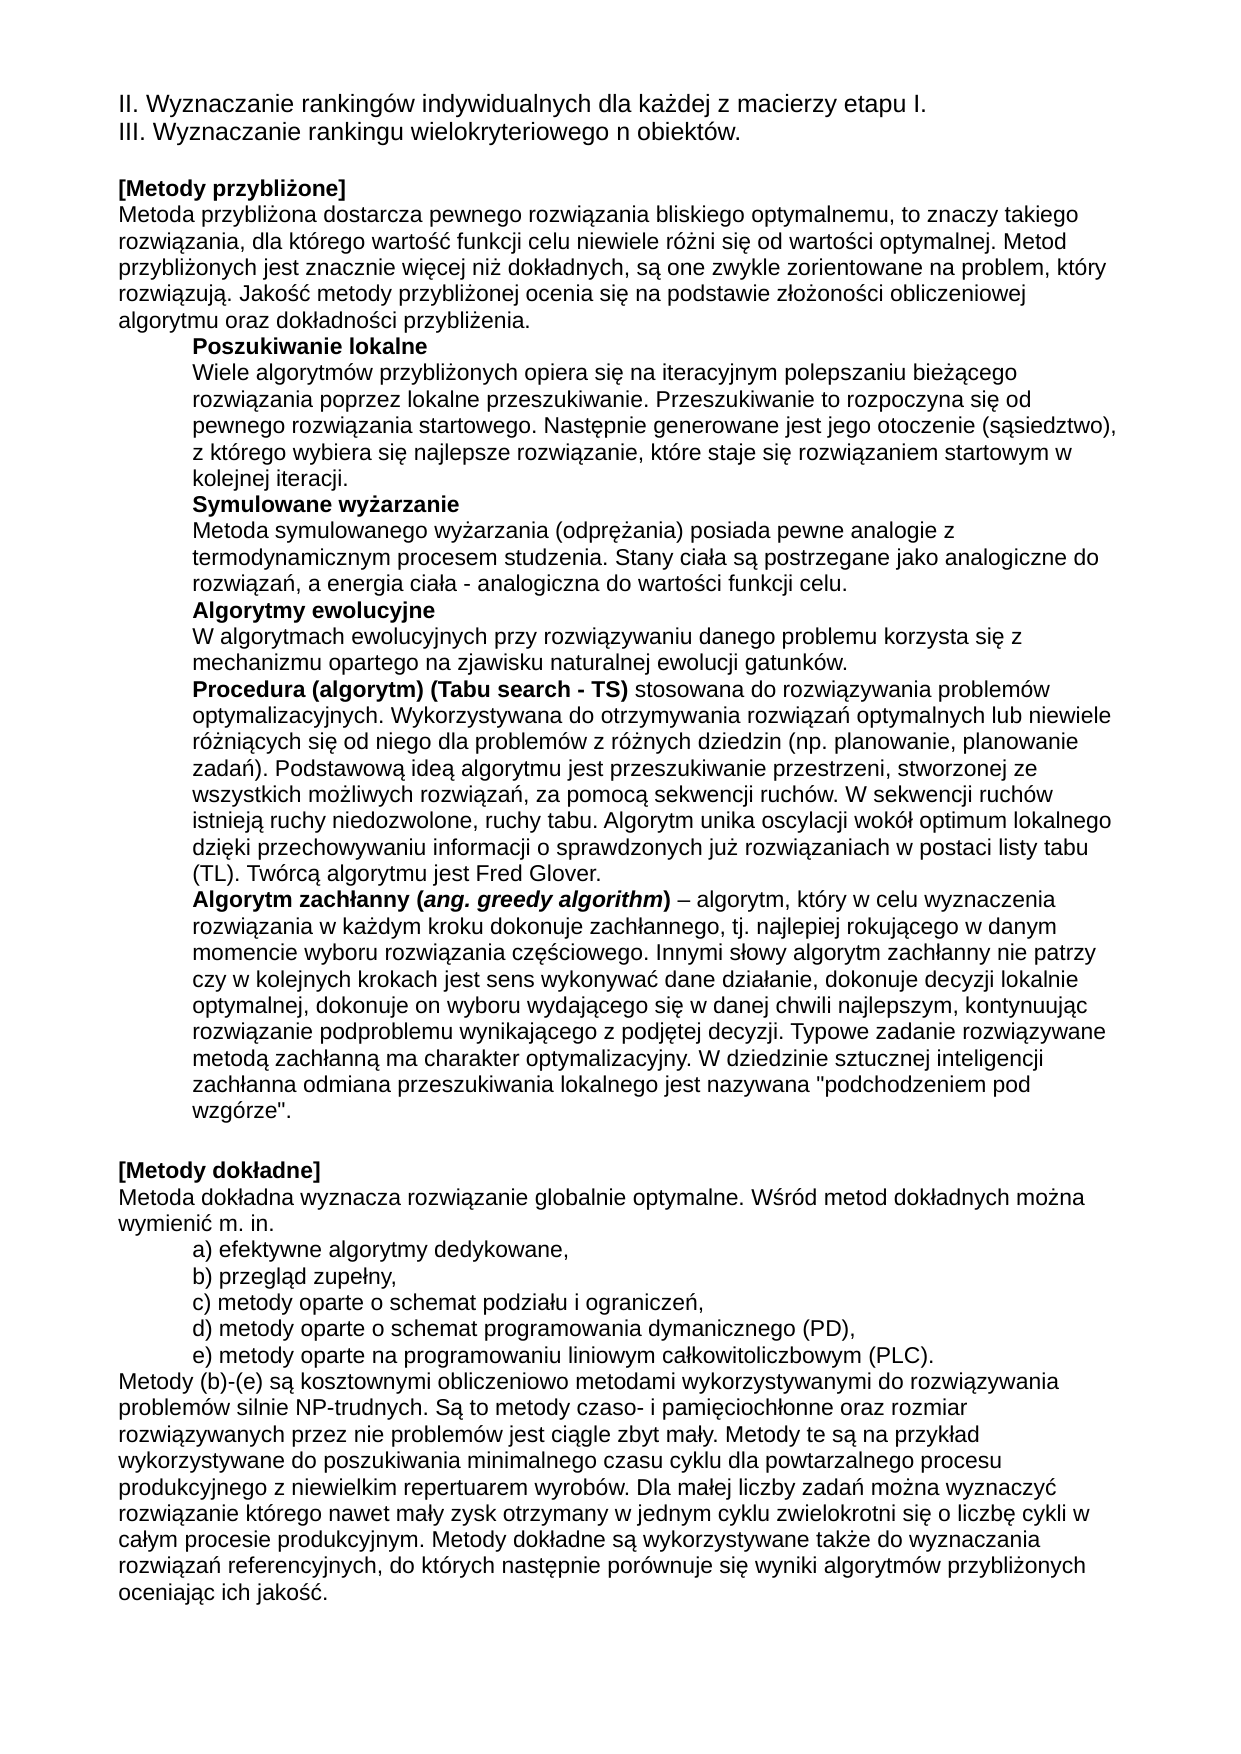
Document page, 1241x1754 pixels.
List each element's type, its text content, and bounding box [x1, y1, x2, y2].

text [Metody dokładne] [118, 1157, 1122, 1183]
text Poszukiwanie lokalne [192, 333, 1122, 359]
text Metoda symulowanego wyżarzania (odprężania) posiada pewne analogie z termodynamicznym procesem studzenia. Stany ciała są postrzegane jako analogiczne do rozwiązań, a energia ciała - analogiczna do wartości funkcji celu. [192, 517, 1122, 597]
text e) metody oparte na programowaniu liniowym całkowitoliczbowym (PLC). [192, 1342, 1122, 1368]
text Procedura (algorytm) (Tabu search - TS) stosowana do rozwiązywania problemów optymalizacyjnych. Wykorzystywana do otrzymywania rozwiązań optymalnych lub niewiele różniących się od niego dla problemów z różnych dziedzin (np. planowanie, planowanie zadań). Podstawową ideą algorytmu jest przeszukiwanie przestrzeni, stworzonej ze wszystkich możliwych rozwiązań, za pomocą sekwencji ruchów. W sekwencji ruchów istnieją ruchy niedozwolone, ruchy tabu. Algorytm unika oscylacji wokół optimum lokalnego dzięki przechowywaniu informacji o sprawdzonych już rozwiązaniach w postaci listy tabu (TL). Twórcą algorytmu jest Fred Glover. [192, 676, 1122, 886]
text Symulowane wyżarzanie [192, 491, 1122, 517]
text [Metody przybliżone] [118, 175, 1122, 201]
text W algorytmach ewolucyjnych przy rozwiązywaniu danego problemu korzysta się z mechanizmu opartego na zjawisku naturalnej ewolucji gatunków. [192, 623, 1122, 676]
text Algorytmy ewolucyjne [192, 597, 1122, 623]
text b) przegląd zupełny, [192, 1263, 1122, 1289]
text II. Wyznaczanie rankingów indywidualnych dla każdej z macierzy etapu I. [118, 89, 1122, 117]
text Metody (b)-(e) są kosztownymi obliczeniowo metodami wykorzystywanymi do rozwiązywania problemów silnie NP-trudnych. Są to metody czaso- i pamięciochłonne oraz rozmiar rozwiązywanych przez nie problemów jest ciągle zbyt mały. Metody te są na przykład wykorzystywane do poszukiwania minimalnego czasu cyklu dla powtarzalnego procesu produkcyjnego z niewielkim repertuarem wyrobów. Dla małej liczby zadań można wyznaczyć rozwiązanie którego nawet mały zysk otrzymany w jednym cyklu zwielokrotni się o liczbę cykli w całym procesie produkcyjnym. Metody dokładne są wykorzystywane także do wyznaczania rozwiązań referencyjnych, do których następnie porównuje się wyniki algorytmów przybliżonych oceniając ich jakość. [118, 1368, 1122, 1605]
text Metoda dokładna wyznacza rozwiązanie globalnie optymalne. Wśród metod dokładnych można wymienić m. in. [118, 1183, 1122, 1236]
text d) metody oparte o schemat programowania dymanicznego (PD), [192, 1315, 1122, 1342]
text a) efektywne algorytmy dedykowane, [192, 1236, 1122, 1263]
text Wiele algorytmów przybliżonych opiera się na iteracyjnym polepszaniu bieżącego rozwiązania poprzez lokalne przeszukiwanie. Przeszukiwanie to rozpoczyna się od pewnego rozwiązania startowego. Następnie generowane jest jego otoczenie (sąsiedztwo), z którego wybiera się najlepsze rozwiązanie, które staje się rozwiązaniem startowym w kolejnej iteracji. [192, 359, 1122, 491]
text Metoda przybliżona dostarcza pewnego rozwiązania bliskiego optymalnemu, to znaczy takiego rozwiązania, dla którego wartość funkcji celu niewiele różni się od wartości optymalnej. Metod przybliżonych jest znacznie więcej niż dokładnych, są one zwykle zorientowane na problem, który rozwiązują. Jakość metody przybliżonej ocenia się na podstawie złożoności obliczeniowej algorytmu oraz dokładności przybliżenia. [118, 201, 1122, 333]
text III. Wyznaczanie rankingu wielokryteriowego n obiektów. [118, 117, 1122, 146]
text c) metody oparte o schemat podziału i ograniczeń, [192, 1289, 1122, 1315]
text Algorytm zachłanny (ang. greedy algorithm) – algorytm, który w celu wyznaczenia rozwiązania w każdym kroku dokonuje zachłannego, tj. najlepiej rokującego w danym momencie wyboru rozwiązania częściowego. Innymi słowy algorytm zachłanny nie patrzy czy w kolejnych krokach jest sens wykonywać dane działanie, dokonuje decyzji lokalnie optymalnej, dokonuje on wyboru wydającego się w danej chwili najlepszym, kontynuując rozwiązanie podproblemu wynikającego z podjętej decyzji. Typowe zadanie rozwiązywane metodą zachłanną ma charakter optymalizacyjny. W dziedzinie sztucznej inteligencji zachłanna odmiana przeszukiwania lokalnego jest nazywana "podchodzeniem pod wzgórze". [192, 886, 1122, 1124]
